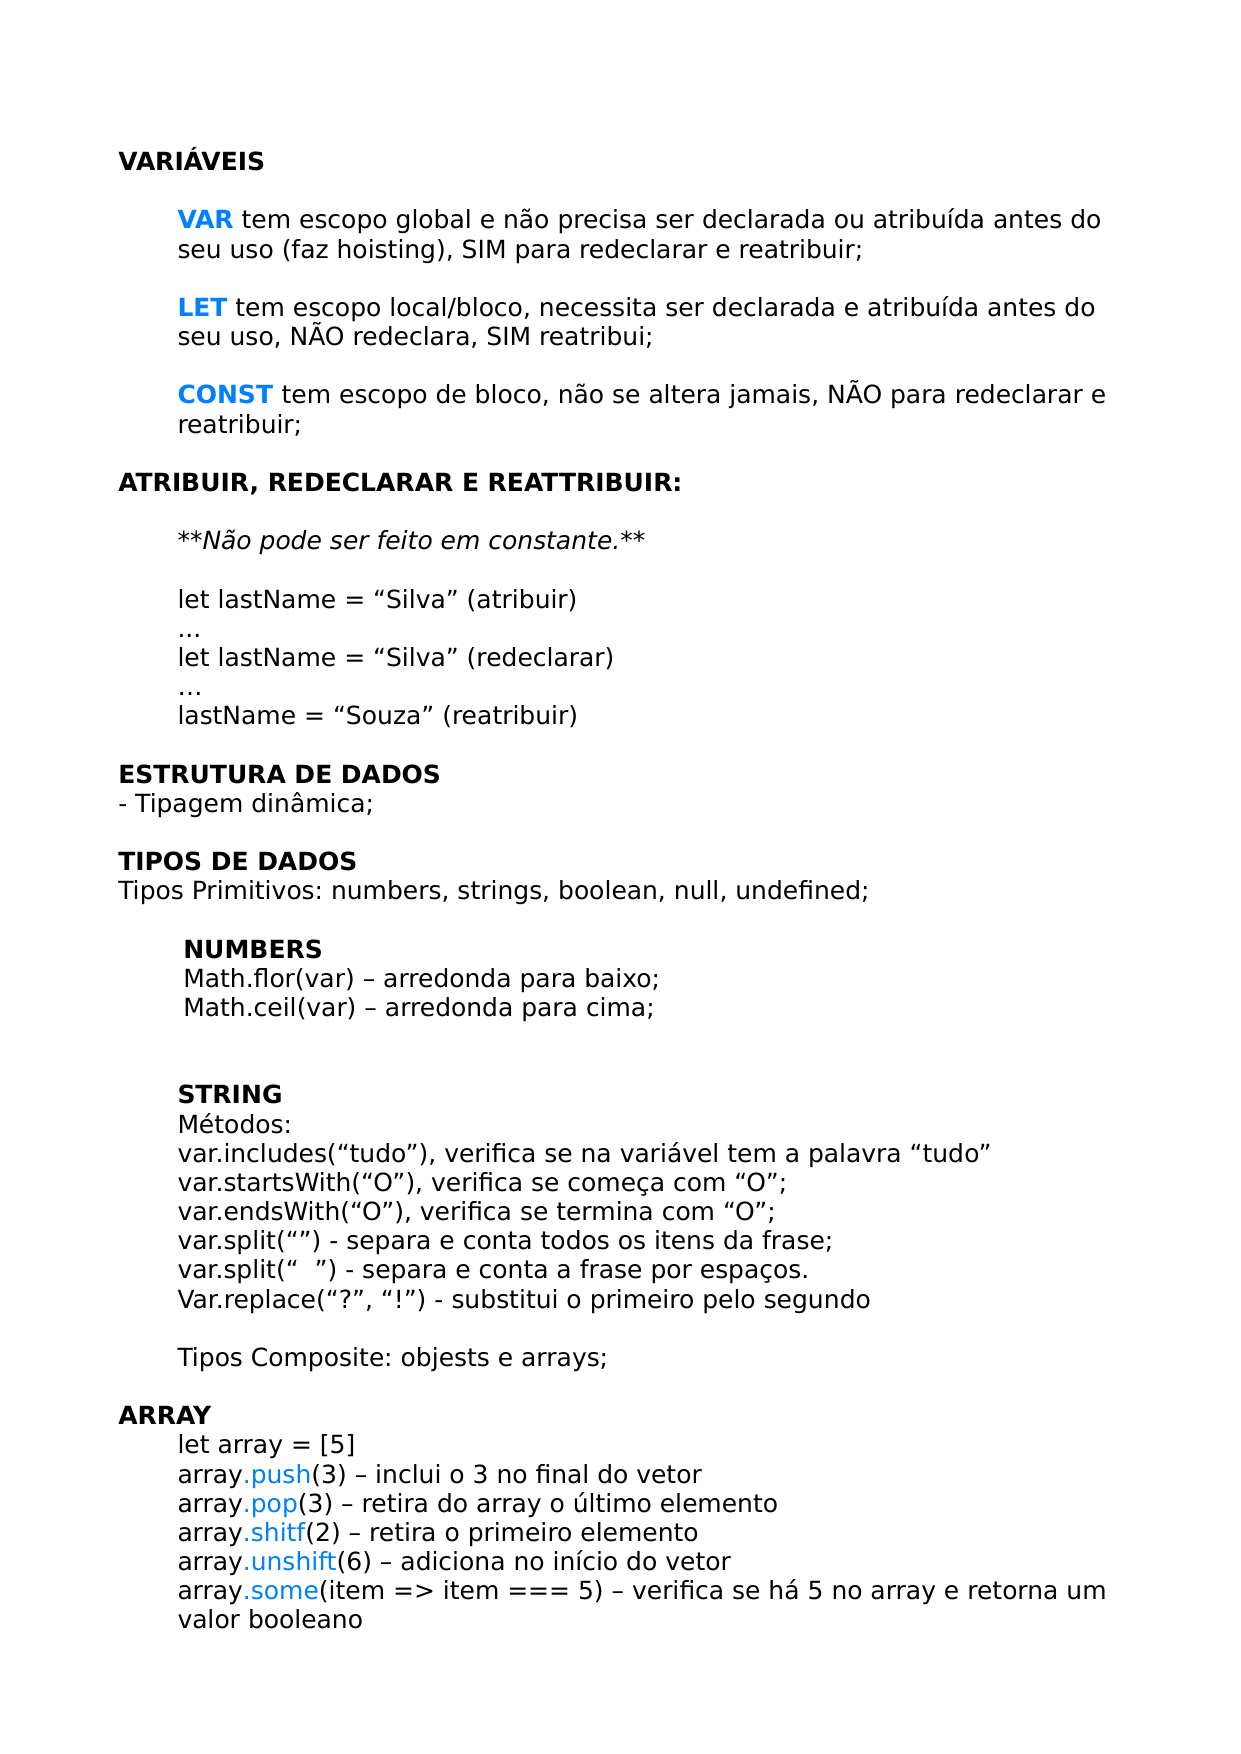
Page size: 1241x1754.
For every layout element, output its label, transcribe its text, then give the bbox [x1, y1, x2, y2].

text lastName = “Souza” (reatribuir) [177, 701, 1122, 731]
text Métodos: [177, 1110, 1122, 1139]
text ... [177, 614, 1122, 643]
text let array = [5] [177, 1431, 1122, 1460]
text NUMBERS [183, 935, 1122, 964]
text STRING [177, 1081, 1122, 1110]
text - Tipagem dinâmica; [118, 789, 1122, 818]
text Math.flor(var) – arredonda para baixo; [183, 964, 1122, 993]
text var.endsWith(“O”), verifica se termina com “O”; [177, 1197, 1122, 1226]
text let lastName = “Silva” (redeclarar) [177, 643, 1122, 672]
text Var.replace(“?”, “!”) - substitui o primeiro pelo segundo [177, 1285, 1122, 1314]
text … [177, 672, 1122, 701]
text var.startsWith(“O”), verifica se começa com “O”; [177, 1168, 1122, 1197]
text VAR tem escopo global e não precisa ser declarada ou atribuída antes do seu uso (faz hoisting), SIM para redeclarar e reatribuir; [177, 206, 1122, 264]
text var.split(“ ”) - separa e conta a frase por espaços. [177, 1256, 1122, 1285]
text ESTRUTURA DE DADOS [118, 760, 1122, 789]
text LET tem escopo local/bloco, necessita ser declarada e atribuída antes do seu uso, NÃO redeclara, SIM reatribui; [177, 293, 1122, 351]
text Math.ceil(var) – arredonda para cima; [183, 993, 1122, 1022]
text CONST tem escopo de bloco, não se altera jamais, NÃO para redeclarar e reatribuir; [177, 381, 1122, 439]
text VARIÁVEIS [118, 147, 1122, 176]
text var.split(“”) - separa e conta todos os itens da frase; [177, 1226, 1122, 1256]
text Tipos Primitivos: numbers, strings, boolean, null, undefined; [118, 876, 1122, 906]
text **Não pode ser feito em constante.** [177, 526, 1122, 556]
text let lastName = “Silva” (atribuir) [177, 585, 1122, 614]
text array.shitf(2) – retira o primeiro elemento [177, 1518, 1122, 1547]
text array.some(item => item === 5) – verifica se há 5 no array e retorna um valor booleano [177, 1576, 1122, 1635]
text array.push(3) – inclui o 3 no final do vetor [177, 1460, 1122, 1489]
text Tipos Composite: objests e arrays; [177, 1343, 1122, 1372]
text TIPOS DE DADOS [118, 847, 1122, 876]
text var.includes(“tudo”), verifica se na variável tem a palavra “tudo” [177, 1139, 1122, 1168]
text array.pop(3) – retira do array o último elemento [177, 1489, 1122, 1518]
text array.unshift(6) – adiciona no início do vetor [177, 1547, 1122, 1576]
text ATRIBUIR, REDECLARAR E REATTRIBUIR: [118, 468, 1122, 497]
text ARRAY [118, 1401, 1122, 1431]
